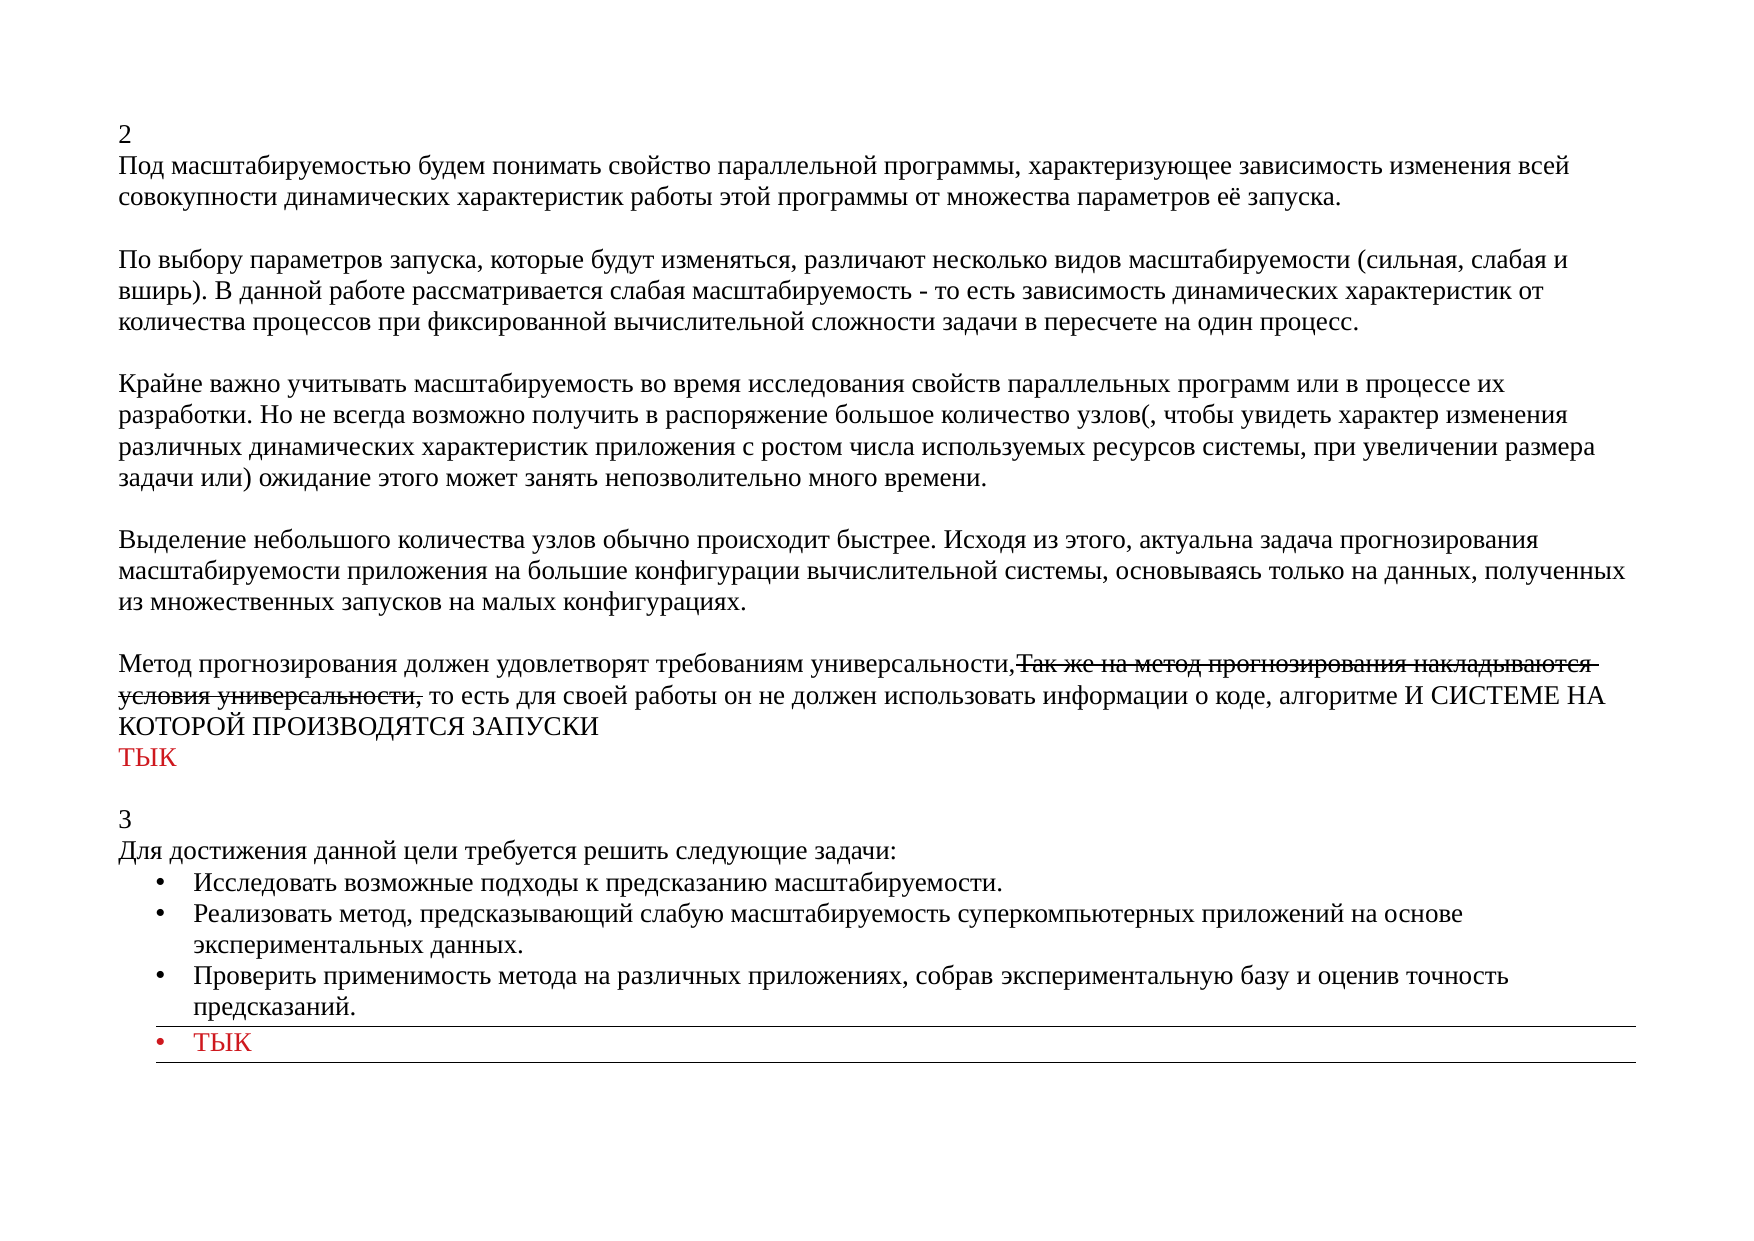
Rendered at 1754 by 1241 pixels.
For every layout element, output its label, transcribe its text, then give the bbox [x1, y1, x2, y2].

text Под масштабируемостью будем понимать свойство параллельной программы, характеризующее зависимость изменения всей совокупности динамических характеристик работы этой программы от множества параметров её запуска. [118, 149, 1636, 212]
list Проверить применимость метода на различных приложениях, собрав экспериментальную базу и оценив точность предсказаний. [156, 959, 1636, 1026]
list Реализовать метод, предсказывающий слабую масштабируемость суперкомпьютерных приложений на основе экспериментальных данных. [156, 897, 1636, 959]
text 3 [118, 803, 1636, 834]
text Крайне важно учитывать масштабируемость во время исследования свойств параллельных программ или в процессе их разработки. Но не всегда возможно получить в распоряжение большое количество узлов(, чтобы увидеть характер изменения различных динамических характеристик приложения с ростом числа используемых ресурсов системы, при увеличении размера задачи или) ожидание этого может занять непозволительно много времени. [118, 367, 1636, 492]
list Исследовать возможные подходы к предсказанию масштабируемости. [156, 866, 1636, 897]
text Метод прогнозирования должен удовлетворят требованиям универсальности,Так же на метод прогнозирования накладываются условия универсальности, то есть для своей работы он не должен использовать информации о коде, алгоритме И СИСТЕМЕ НА КОТОРОЙ ПРОИЗВОДЯТСЯ ЗАПУСКИ [118, 648, 1636, 741]
text По выбору параметров запуска, которые будут изменяться, различают несколько видов масштабируемости (сильная, слабая и вширь). В данной работе рассматривается слабая масштабируемость - то есть зависимость динамических характеристик от количества процессов при фиксированной вычислительной сложности задачи в пересчете на один процесс. [118, 243, 1636, 336]
text Выделение небольшого количества узлов обычно происходит быстрее. Исходя из этого, актуальна задача прогнозирования масштабируемости приложения на большие конфигурации вычислительной системы, основываясь только на данных, полученных из множественных запусков на малых конфигурациях. [118, 523, 1636, 616]
list ТЫК [156, 1027, 1636, 1062]
text ТЫК [118, 741, 1636, 772]
text 2 [118, 118, 1636, 149]
text Для достижения данной цели требуется решить следующие задачи: [118, 834, 1636, 866]
